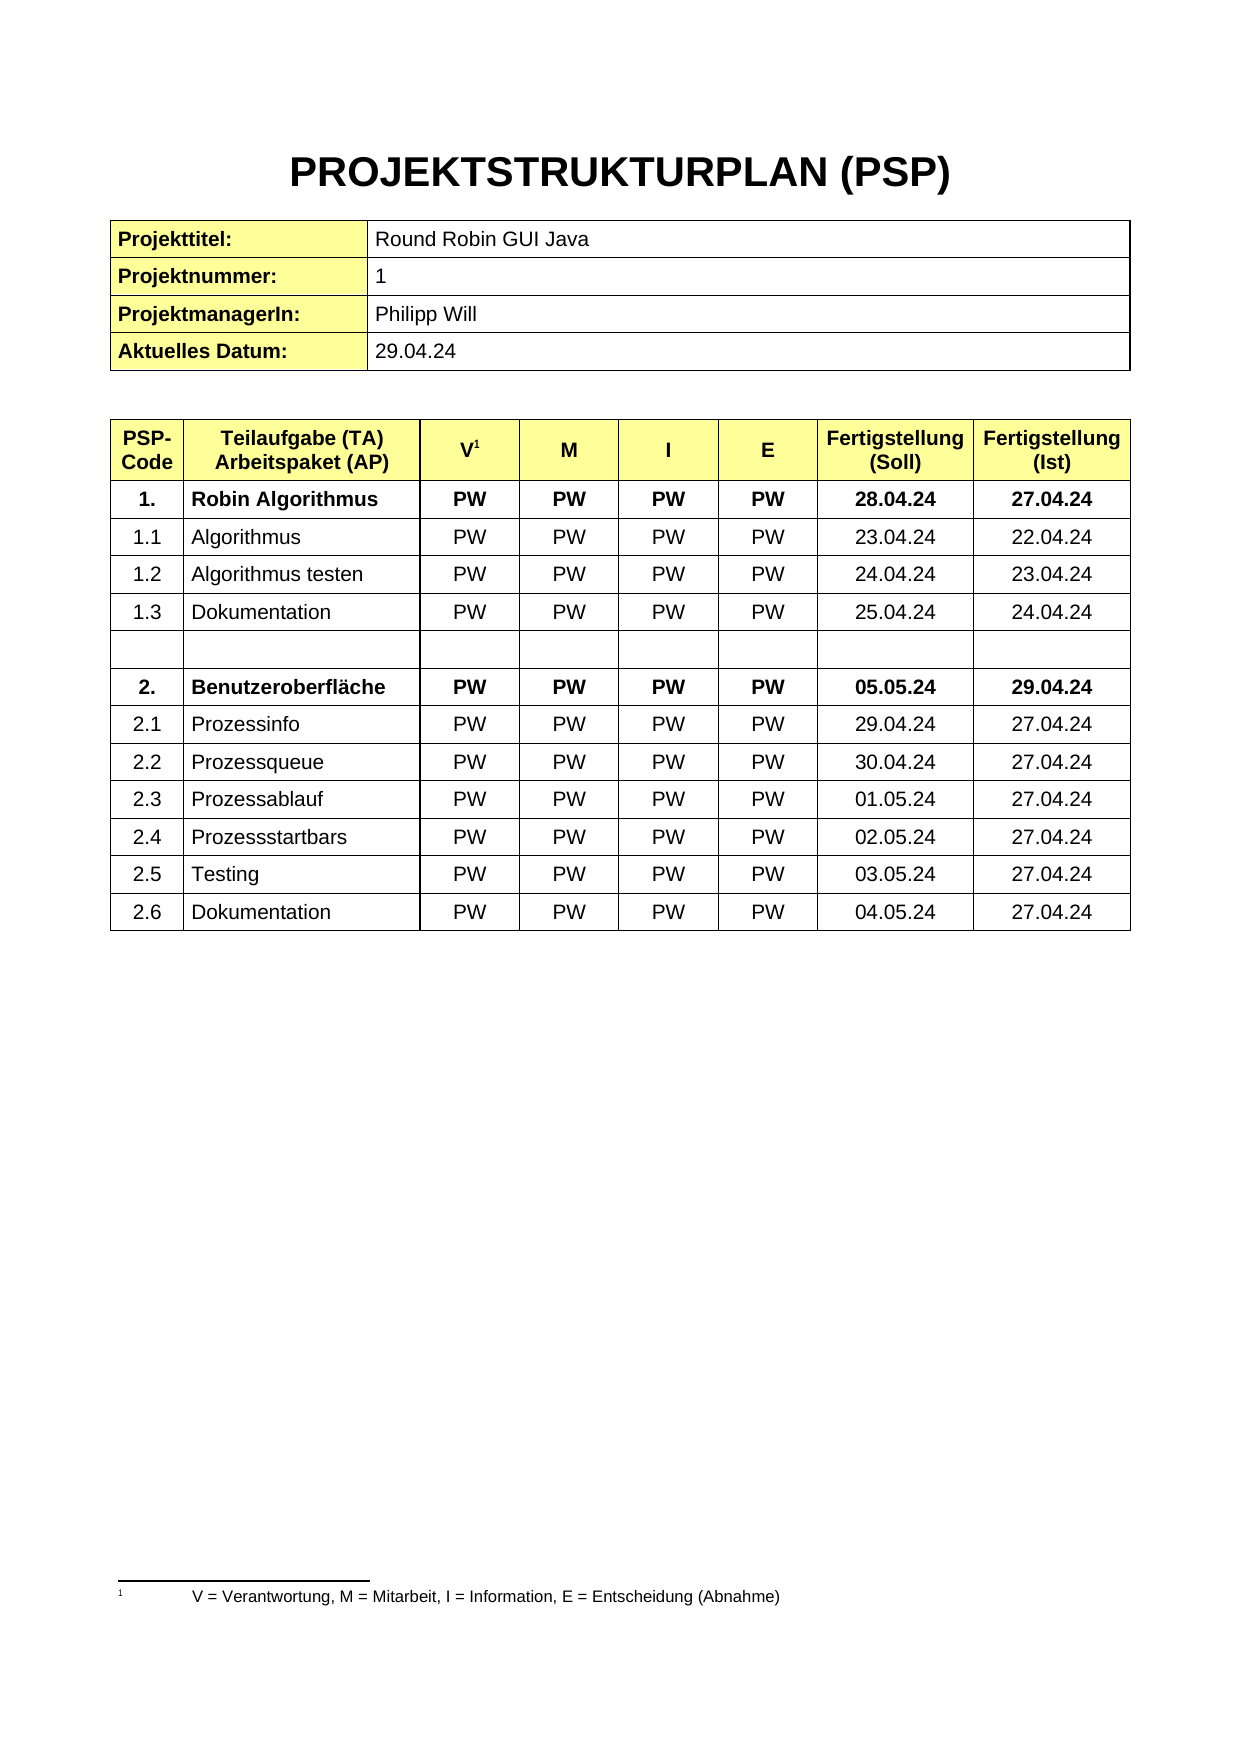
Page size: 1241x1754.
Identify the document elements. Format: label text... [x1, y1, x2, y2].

table_cell 27.04.24 [974, 819, 1130, 855]
table_cell ProjektmanagerIn: [111, 296, 367, 332]
table_cell [719, 631, 817, 667]
table_header E [719, 420, 817, 480]
table_cell [111, 631, 183, 667]
table_cell PW [421, 519, 519, 555]
table_cell PW [421, 594, 519, 630]
table_cell PW [421, 744, 519, 780]
table_cell PW [520, 481, 618, 517]
table_cell PW [421, 481, 519, 517]
table_cell PW [520, 594, 618, 630]
table_cell PW [421, 706, 519, 742]
table_cell PW [520, 894, 618, 930]
table_cell PW [719, 744, 817, 780]
table_cell PW [520, 556, 618, 592]
table_cell PW [619, 519, 718, 555]
table_cell 24.04.24 [974, 594, 1130, 630]
table_cell PW [619, 856, 718, 892]
table_cell 23.04.24 [818, 519, 973, 555]
table_cell Dokumentation [184, 894, 419, 930]
table_cell PW [719, 669, 817, 705]
table_header Fertigstellung (Soll) [818, 420, 973, 480]
table_header Fertigstellung (Ist) [974, 420, 1130, 480]
table_cell PW [520, 706, 618, 742]
table_cell PW [619, 556, 718, 592]
table_cell PW [619, 894, 718, 930]
table_cell PW [719, 706, 817, 742]
table_cell 25.04.24 [818, 594, 973, 630]
table_cell PW [421, 669, 519, 705]
table_cell Projektnummer: [111, 258, 367, 294]
table_cell 27.04.24 [974, 744, 1130, 780]
table_cell PW [619, 594, 718, 630]
table_cell [818, 631, 973, 667]
table_cell PW [619, 706, 718, 742]
table_cell 30.04.24 [818, 744, 973, 780]
table_cell [421, 631, 519, 667]
table_cell PW [719, 856, 817, 892]
table_cell Prozessinfo [184, 706, 419, 742]
table_cell PW [619, 744, 718, 780]
table_cell 22.04.24 [974, 519, 1130, 555]
table_header Teilaufgabe (TA) Arbeitspaket (AP) [184, 420, 419, 480]
table_header I [619, 420, 718, 480]
table_cell Prozessablauf [184, 781, 419, 817]
table_cell 04.05.24 [818, 894, 973, 930]
table_cell 1.1 [111, 519, 183, 555]
table_cell PW [719, 519, 817, 555]
table_header Round Robin GUI Java [368, 221, 1129, 257]
table_cell PW [421, 781, 519, 817]
table_cell PW [520, 744, 618, 780]
table_header Projekttitel: [111, 221, 367, 257]
table_cell PW [520, 781, 618, 817]
table_cell PW [719, 556, 817, 592]
table_cell [184, 631, 419, 667]
table_cell PW [619, 481, 718, 517]
table_cell 01.05.24 [818, 781, 973, 817]
table_cell PW [421, 556, 519, 592]
table_cell 2.3 [111, 781, 183, 817]
table_cell 2.4 [111, 819, 183, 855]
table_cell 2.5 [111, 856, 183, 892]
table_cell PW [719, 819, 817, 855]
table_cell Prozessqueue [184, 744, 419, 780]
table_cell PW [719, 781, 817, 817]
table_cell [974, 631, 1130, 667]
table_cell PW [520, 856, 618, 892]
title PROJEKTSTRUKTURPLAN (PSP) [118, 148, 1122, 196]
table_cell 24.04.24 [818, 556, 973, 592]
table_cell 27.04.24 [974, 856, 1130, 892]
table_cell Prozessstartbars [184, 819, 419, 855]
table_cell 27.04.24 [974, 706, 1130, 742]
table_cell 1.2 [111, 556, 183, 592]
table_cell Benutzeroberfläche [184, 669, 419, 705]
table_cell 29.04.24 [368, 333, 1129, 369]
table_cell [520, 631, 618, 667]
table_cell Robin Algorithmus [184, 481, 419, 517]
table_cell 23.04.24 [974, 556, 1130, 592]
table_cell Philipp Will [368, 296, 1129, 332]
table_cell PW [421, 894, 519, 930]
table_cell [619, 631, 718, 667]
table_cell 1.3 [111, 594, 183, 630]
table_cell 27.04.24 [974, 894, 1130, 930]
table_cell PW [520, 819, 618, 855]
table_cell 29.04.24 [974, 669, 1130, 705]
table_cell 27.04.24 [974, 781, 1130, 817]
table_cell Dokumentation [184, 594, 419, 630]
table_cell PW [719, 894, 817, 930]
table_cell PW [619, 669, 718, 705]
table_cell Aktuelles Datum: [111, 333, 367, 369]
table_cell 02.05.24 [818, 819, 973, 855]
table_cell 29.04.24 [818, 706, 973, 742]
table_cell PW [421, 819, 519, 855]
table_header PSP-Code [111, 420, 183, 480]
table_cell 2. [111, 669, 183, 705]
table_cell 05.05.24 [818, 669, 973, 705]
table_cell Algorithmus testen [184, 556, 419, 592]
table_cell 1. [111, 481, 183, 517]
table_cell 28.04.24 [818, 481, 973, 517]
table_cell PW [619, 819, 718, 855]
table_cell 27.04.24 [974, 481, 1130, 517]
table_cell PW [520, 519, 618, 555]
table_cell PW [719, 594, 817, 630]
table_cell Testing [184, 856, 419, 892]
table_cell 2.1 [111, 706, 183, 742]
table_cell PW [719, 481, 817, 517]
table_header V [421, 420, 519, 480]
table_cell PW [520, 669, 618, 705]
table_cell PW [421, 856, 519, 892]
table_cell PW [619, 781, 718, 817]
table_cell 1 [368, 258, 1129, 294]
table_header M [520, 420, 618, 480]
table_cell Algorithmus [184, 519, 419, 555]
table_cell 03.05.24 [818, 856, 973, 892]
table_cell 2.6 [111, 894, 183, 930]
table_cell 2.2 [111, 744, 183, 780]
